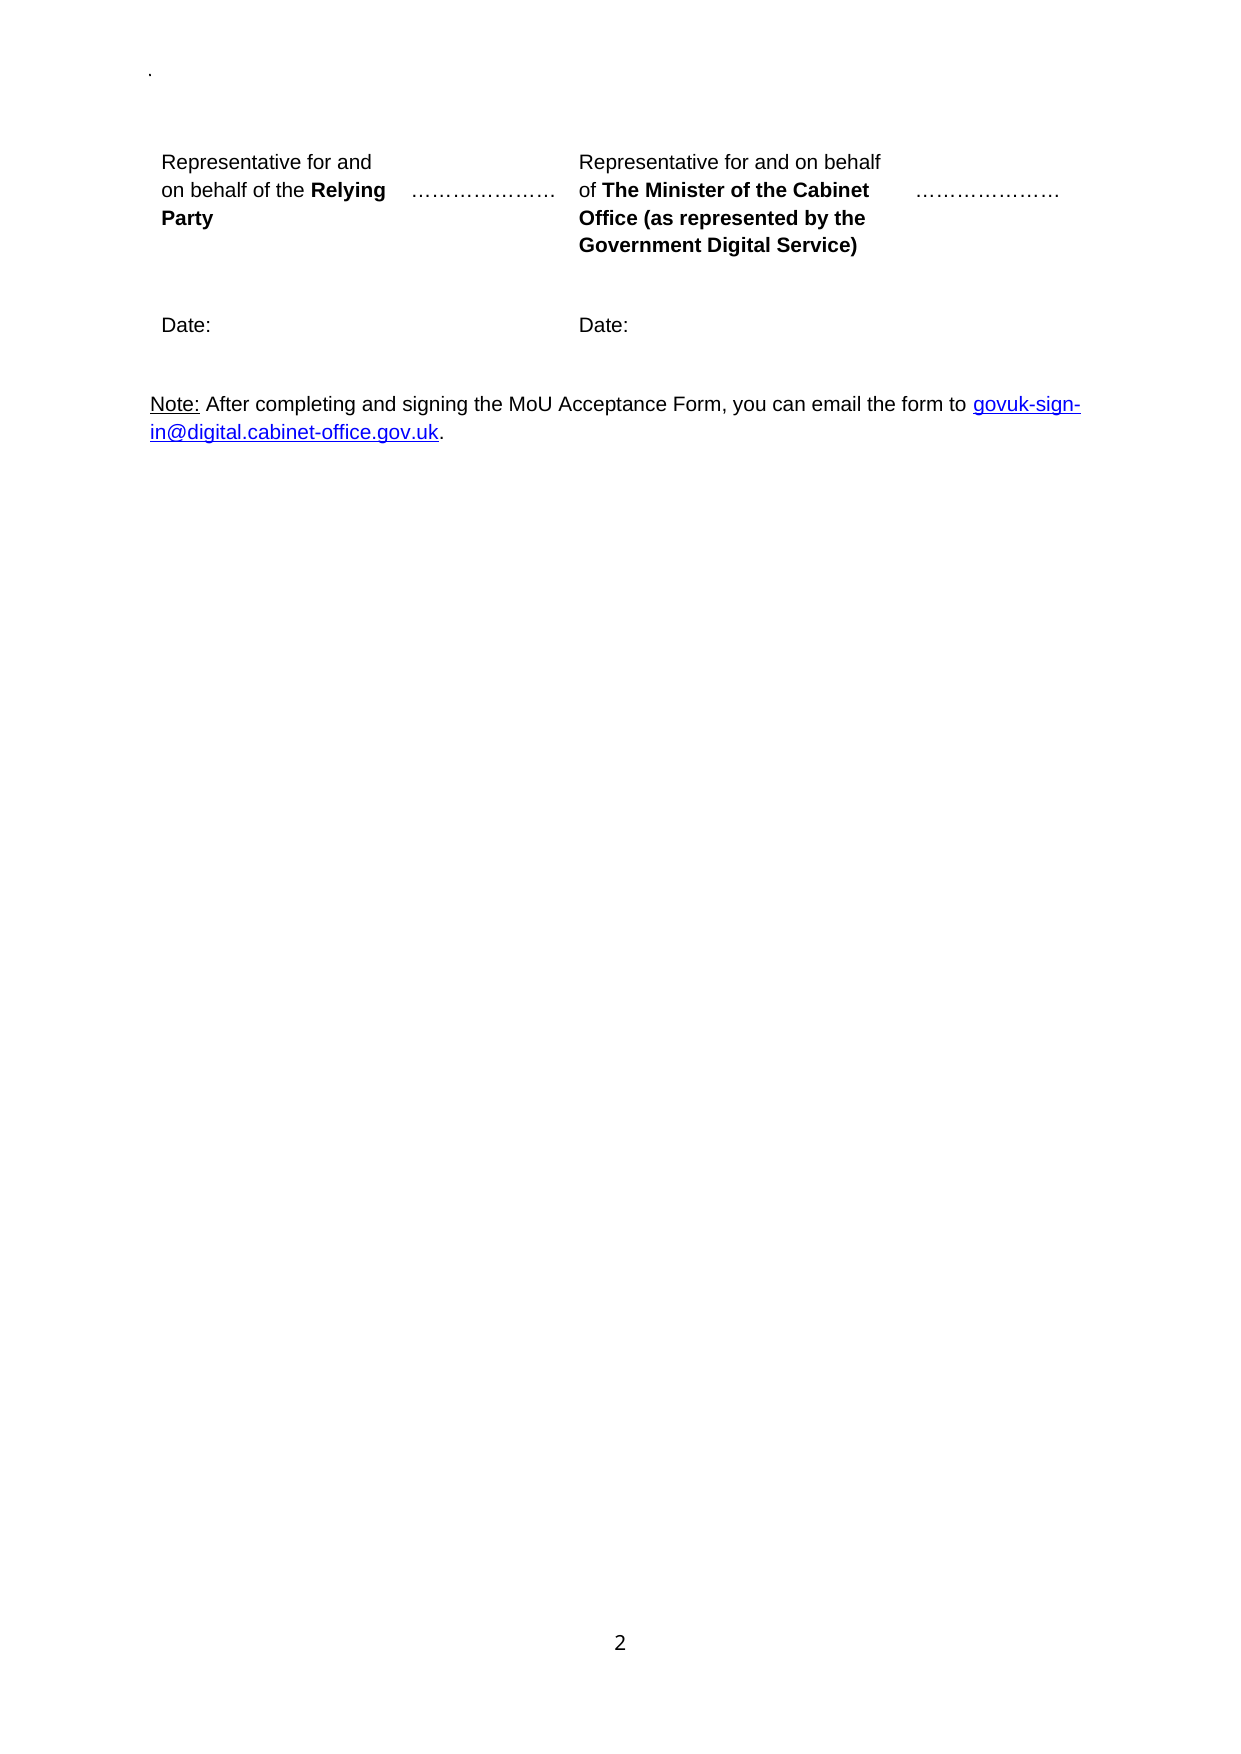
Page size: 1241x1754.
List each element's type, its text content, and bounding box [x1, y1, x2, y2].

table_header Representative for and on behalf of the Relying Party [150, 150, 399, 285]
table_header Representative for and on behalf of The Minister of the Cabinet Office (as represented by the Government Digital Service) [568, 150, 903, 285]
table_cell Date: [150, 285, 399, 336]
table_cell [399, 285, 567, 336]
text Note: After completing and signing the MoU Acceptance Form, you can email the form to govuk-sign-in@digital.cabinet-office.gov.uk. [150, 392, 1090, 443]
table_cell Date: [568, 285, 903, 336]
table_header ………………… [903, 150, 1080, 285]
table_header ………………… [399, 150, 567, 285]
table_cell [903, 285, 1080, 336]
